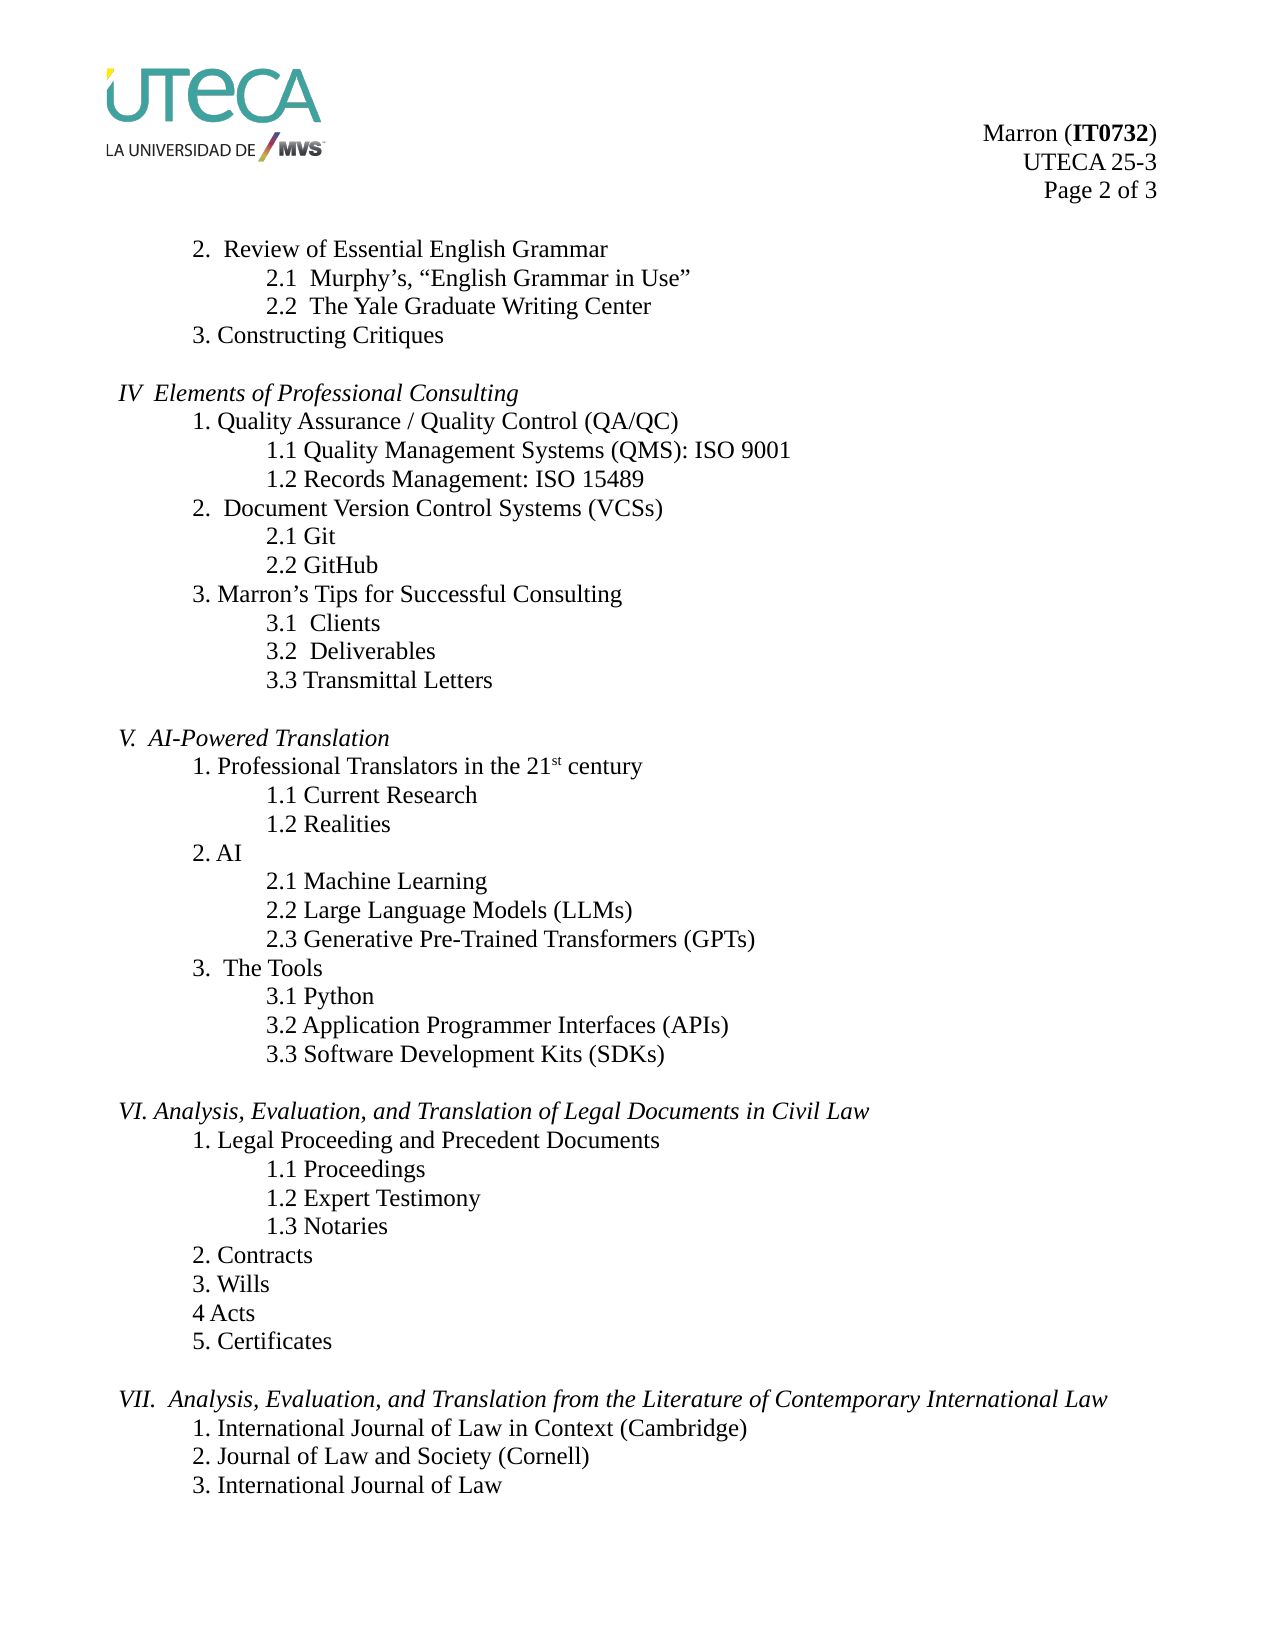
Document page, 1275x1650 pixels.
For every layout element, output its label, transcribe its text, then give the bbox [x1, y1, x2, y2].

text 3. Marron’s Tips for Successful Consulting [118, 579, 1157, 608]
text 1.1 Current Research [118, 780, 1157, 809]
text 3. International Journal of Law [192, 1470, 1157, 1499]
text 2.2 Large Language Models (LLMs) [118, 895, 1157, 924]
text 2.3 Generative Pre-Trained Transformers (GPTs) [118, 924, 1157, 953]
text 1.2 Realities [118, 809, 1157, 838]
text 1.1 Quality Management Systems (QMS): ISO 9001 [118, 435, 1157, 464]
text 3.1 Clients [118, 608, 1157, 636]
text 1.2 Records Management: ISO 15489 [118, 464, 1157, 493]
text V. AI-Powered Translation [118, 723, 1157, 751]
text 5. Certificates [192, 1326, 1157, 1355]
text 2.2 GitHub [118, 550, 1157, 579]
text 3.1 Python [192, 981, 1157, 1010]
picture [104, 64, 328, 166]
text VII. Analysis, Evaluation, and Translation from the Literature of Contemporary International Law [118, 1384, 1157, 1413]
text 4 Acts [192, 1298, 1157, 1326]
text 2. Document Version Control Systems (VCSs) [118, 493, 1157, 521]
text 3.2 Deliverables [118, 636, 1157, 665]
text 1.1 Proceedings [266, 1154, 1157, 1183]
text 2. Review of Essential English Grammar [192, 234, 1157, 263]
text IV Elements of Professional Consulting [118, 378, 1157, 406]
text 2.2 The Yale Graduate Writing Center [192, 291, 1157, 320]
text 3.2 Application Programmer Interfaces (APIs) [192, 1010, 1157, 1039]
text 2. Journal of Law and Society (Cornell) [192, 1441, 1157, 1470]
text 2.1 Machine Learning [118, 866, 1157, 895]
text 1. Professional Translators in the 21st century [118, 751, 1157, 780]
text 1. Legal Proceeding and Precedent Documents [192, 1125, 1157, 1154]
text 2.1 Git [118, 521, 1157, 550]
text 3. Wills [192, 1269, 1157, 1298]
text 2. Contracts [192, 1240, 1157, 1269]
text 3.3 Transmittal Letters [118, 665, 1157, 694]
text 1. International Journal of Law in Context (Cambridge) [192, 1413, 1157, 1441]
text 1.2 Expert Testimony [266, 1183, 1157, 1211]
text 2.1 Murphy’s, “English Grammar in Use” [192, 263, 1157, 291]
text 3.3 Software Development Kits (SDKs) [192, 1039, 1157, 1068]
text 1.3 Notaries [266, 1211, 1157, 1240]
text 2. AI [118, 838, 1157, 866]
text VI. Analysis, Evaluation, and Translation of Legal Documents in Civil Law [118, 1096, 1157, 1125]
text 1. Quality Assurance / Quality Control (QA/QC) [118, 406, 1157, 435]
text 3. The Tools [192, 953, 1157, 981]
text 3. Constructing Critiques [192, 320, 1157, 349]
